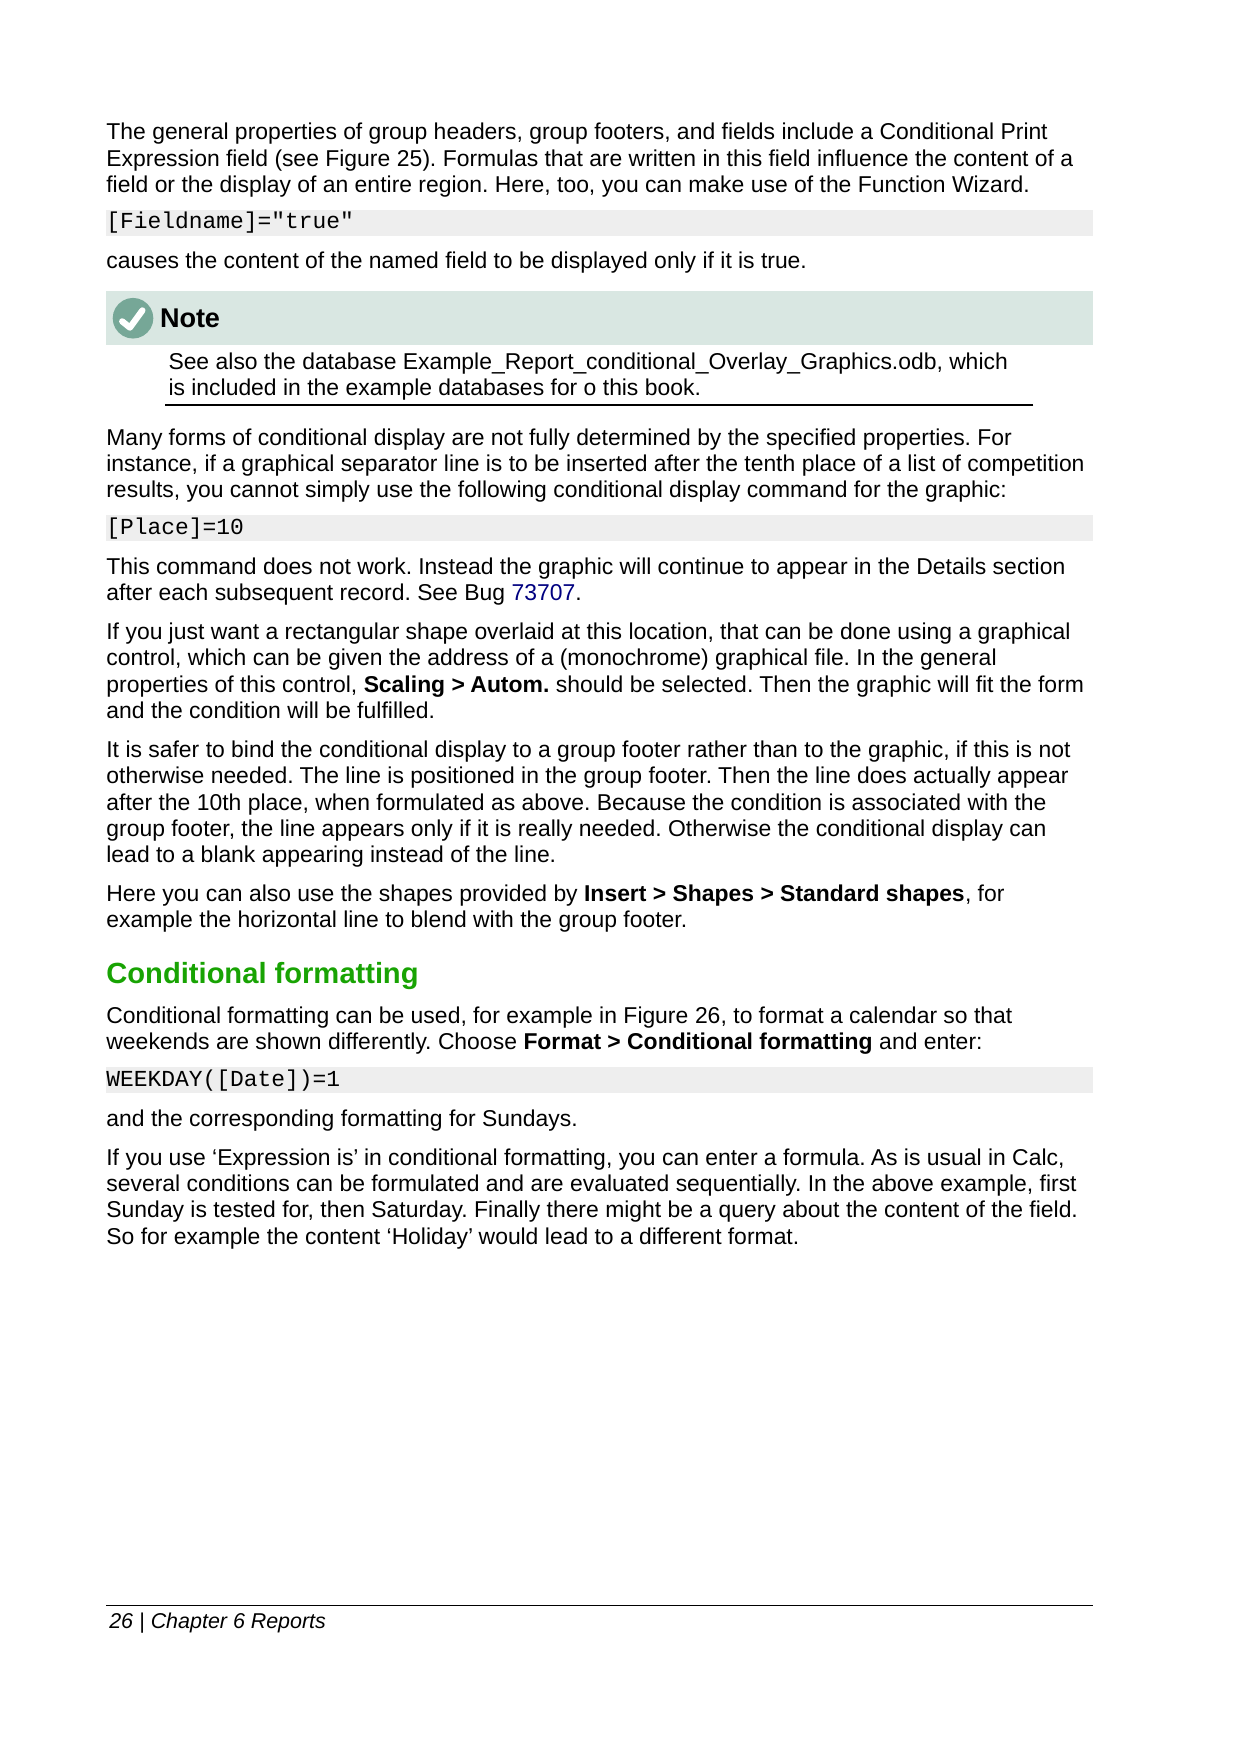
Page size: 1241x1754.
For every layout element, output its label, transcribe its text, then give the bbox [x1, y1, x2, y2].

text [Place]=10 [106, 515, 1093, 541]
text The general properties of group headers, group footers, and fields include a Conditional Print Expression field (see Figure 25). Formulas that are written in this field influence the content of a field or the display of an entire region. Here, too, you can make use of the Function Wizard. [106, 118, 1093, 197]
text It is safer to bind the conditional display to a group footer rather than to the graphic, if this is not otherwise needed. The line is positioned in the group footer. Then the line does actually appear after the 10th place, when formulated as above. Because the condition is associated with the group footer, the line appears only if it is really needed. Otherwise the conditional display can lead to a blank appearing instead of the line. [106, 736, 1093, 868]
text Conditional formatting can be used, for example in Figure 26, to format a calendar so that weekends are shown differently. Choose Format > Conditional formatting and enter: [106, 1002, 1093, 1054]
text causes the content of the named field to be displayed only if it is true. [106, 247, 1093, 274]
text WEEKDAY([Date])=1 [106, 1067, 1093, 1093]
text and the corresponding formatting for Sundays. [106, 1105, 1093, 1131]
text This command does not work. Instead the graphic will continue to appear in the Details section after each subsequent record. See Bug 73707. [106, 553, 1093, 605]
subtitle Conditional formatting [106, 956, 1093, 990]
text See also the database Example_Report_conditional_Overlay_Graphics.odb, which is included in the example databases for o this book. [165, 345, 1033, 404]
text [Fieldname]="true" [106, 210, 1093, 236]
subtitle Note [106, 291, 1093, 345]
text Here you can also use the shapes provided by Insert > Shapes > Standard shapes, for example the horizontal line to blend with the group footer. [106, 880, 1093, 933]
text If you use ‘Expression is’ in conditional formatting, you can enter a formula. As is usual in Calc, several conditions can be formulated and are evaluated sequentially. In the above example, first Sunday is tested for, then Saturday. Finally there might be a query about the content of the field. So for example the content ‘Holiday’ would lead to a different format. [106, 1143, 1093, 1249]
text Many forms of conditional display are not fully determined by the specified properties. For instance, if a graphical separator line is to be inserted after the tenth place of a list of competition results, you cannot simply use the following conditional display command for the graphic: [106, 423, 1093, 502]
text If you just want a rectangular shape overlaid at this location, that can be done using a graphical control, which can be given the address of a (monochrome) graphical file. In the general properties of this control, Scaling > Autom. should be selected. Then the graphic will fit the form and the condition will be fulfilled. [106, 618, 1093, 723]
